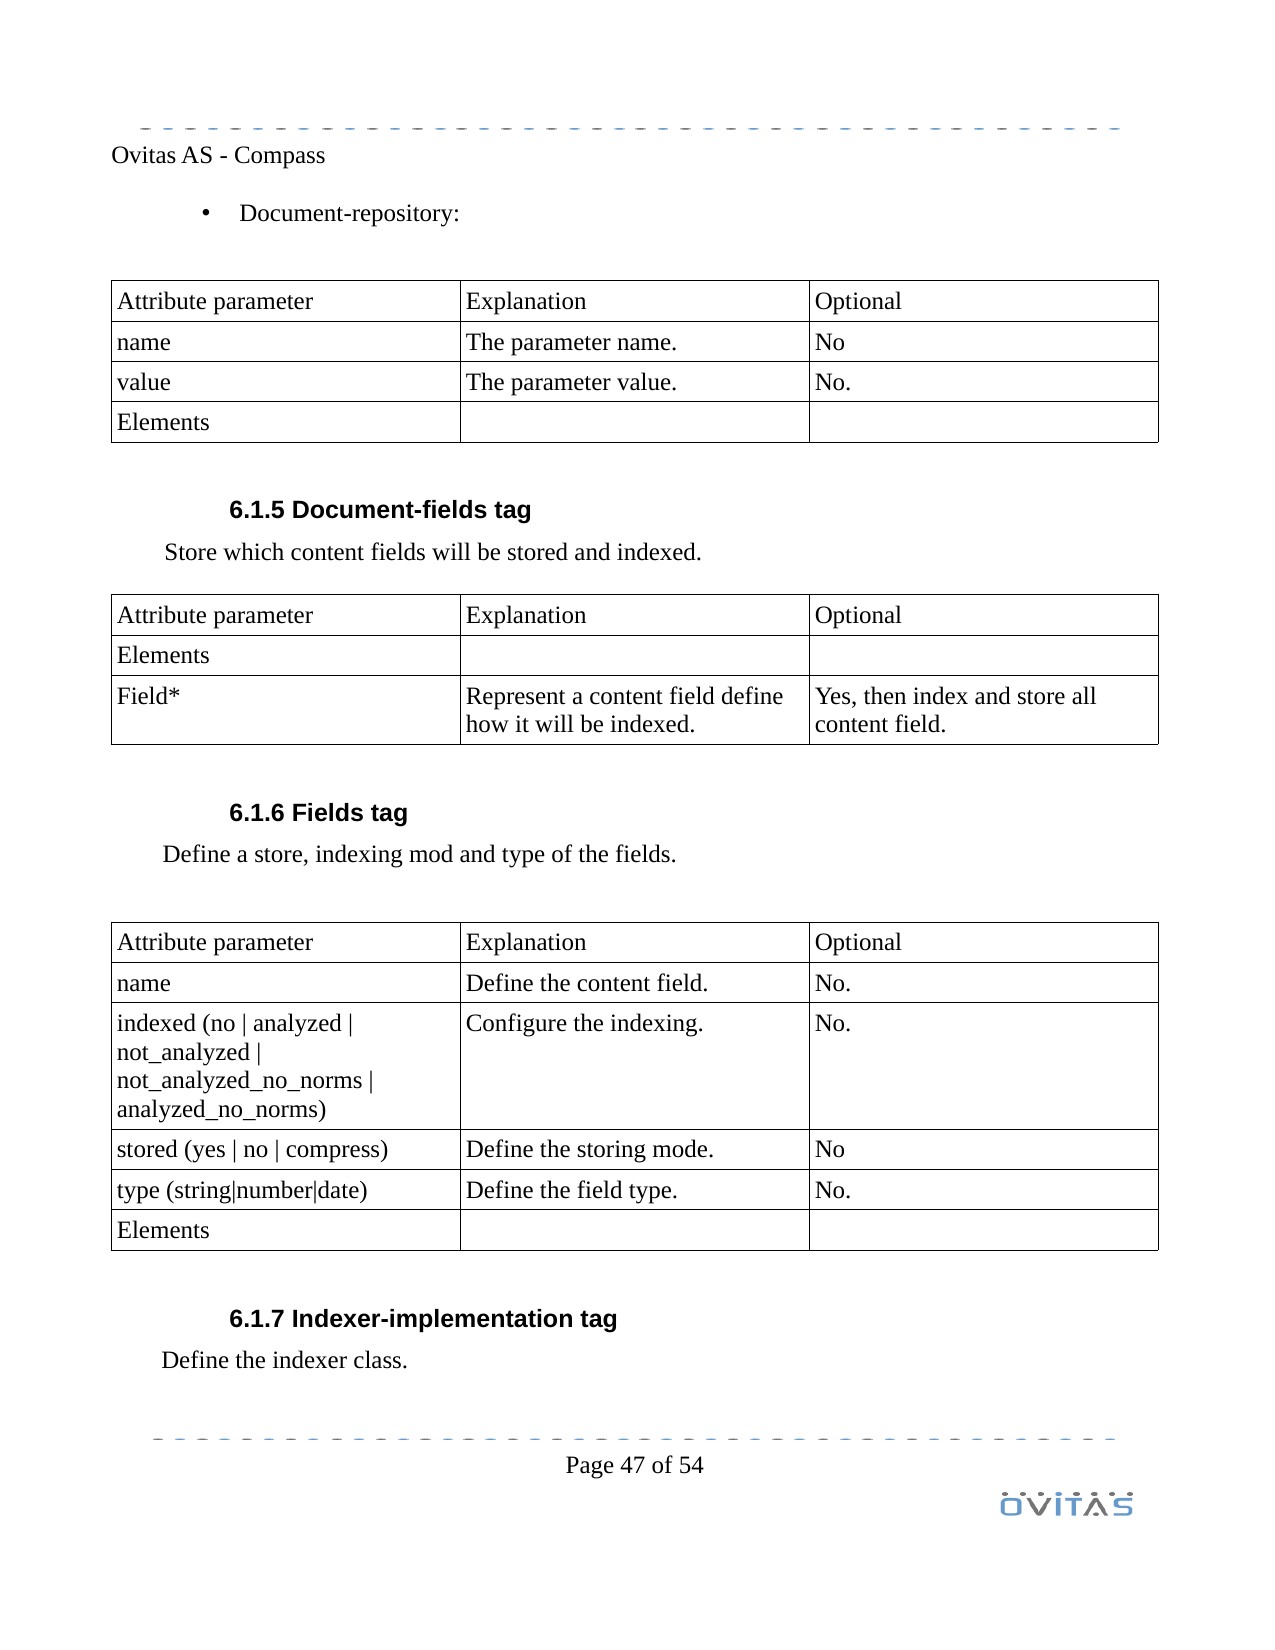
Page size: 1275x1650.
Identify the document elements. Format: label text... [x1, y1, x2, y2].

table_cell No. [810, 362, 1158, 401]
table_cell [810, 1210, 1158, 1250]
table_cell Field* [112, 676, 460, 744]
table_cell [461, 402, 809, 442]
table_header Attribute parameter [112, 281, 460, 321]
text Store which content fields will be stored and indexed. [164, 537, 1158, 566]
table_cell [810, 402, 1158, 442]
table_header Optional [810, 923, 1158, 962]
table_cell [810, 636, 1158, 675]
table_cell Represent a content field define how it will be indexed. [461, 676, 809, 744]
table_header Optional [810, 281, 1158, 321]
table_header Attribute parameter [112, 923, 460, 962]
table_cell Configure the indexing. [461, 1003, 809, 1129]
table_cell No. [810, 1170, 1158, 1209]
table_cell The parameter name. [461, 322, 809, 361]
table_cell Define the field type. [461, 1170, 809, 1209]
table_cell Define the content field. [461, 963, 809, 1002]
table_cell The parameter value. [461, 362, 809, 401]
text Define the indexer class. [161, 1345, 1158, 1373]
table_cell Define the storing mode. [461, 1130, 809, 1169]
table_cell name [112, 963, 460, 1002]
table_cell No. [810, 1003, 1158, 1129]
table_cell Yes, then index and store all content field. [810, 676, 1158, 744]
table_cell name [112, 322, 460, 361]
text Define a store, indexing mod and type of the fields. [162, 839, 1158, 868]
subtitle 6.1.6 Fields tag [229, 798, 1158, 827]
table_cell No [810, 322, 1158, 361]
table_header Optional [810, 595, 1158, 634]
list Document-repository: [202, 198, 1158, 227]
table_cell No [810, 1130, 1158, 1169]
subtitle 6.1.7 Indexer-implementation tag [229, 1303, 1158, 1332]
table_cell stored (yes | no | compress) [112, 1130, 460, 1169]
table_cell No. [810, 963, 1158, 1002]
picture [127, 127, 1134, 131]
table_cell Elements [112, 402, 460, 442]
table_header Explanation [461, 595, 809, 634]
table_cell Elements [112, 1210, 460, 1250]
table_cell [461, 636, 809, 675]
table_header Explanation [461, 923, 809, 962]
table_cell [461, 1210, 809, 1250]
table_header Explanation [461, 281, 809, 321]
subtitle 6.1.5 Document-fields tag [229, 496, 1158, 524]
table_cell indexed (no | analyzed |not_analyzed |not_analyzed_no_norms |analyzed_no_norms) [112, 1003, 460, 1129]
table_cell value [112, 362, 460, 401]
table_header Attribute parameter [112, 595, 460, 634]
table_cell type (string|number|date) [112, 1170, 460, 1209]
table_cell Elements [112, 636, 460, 675]
